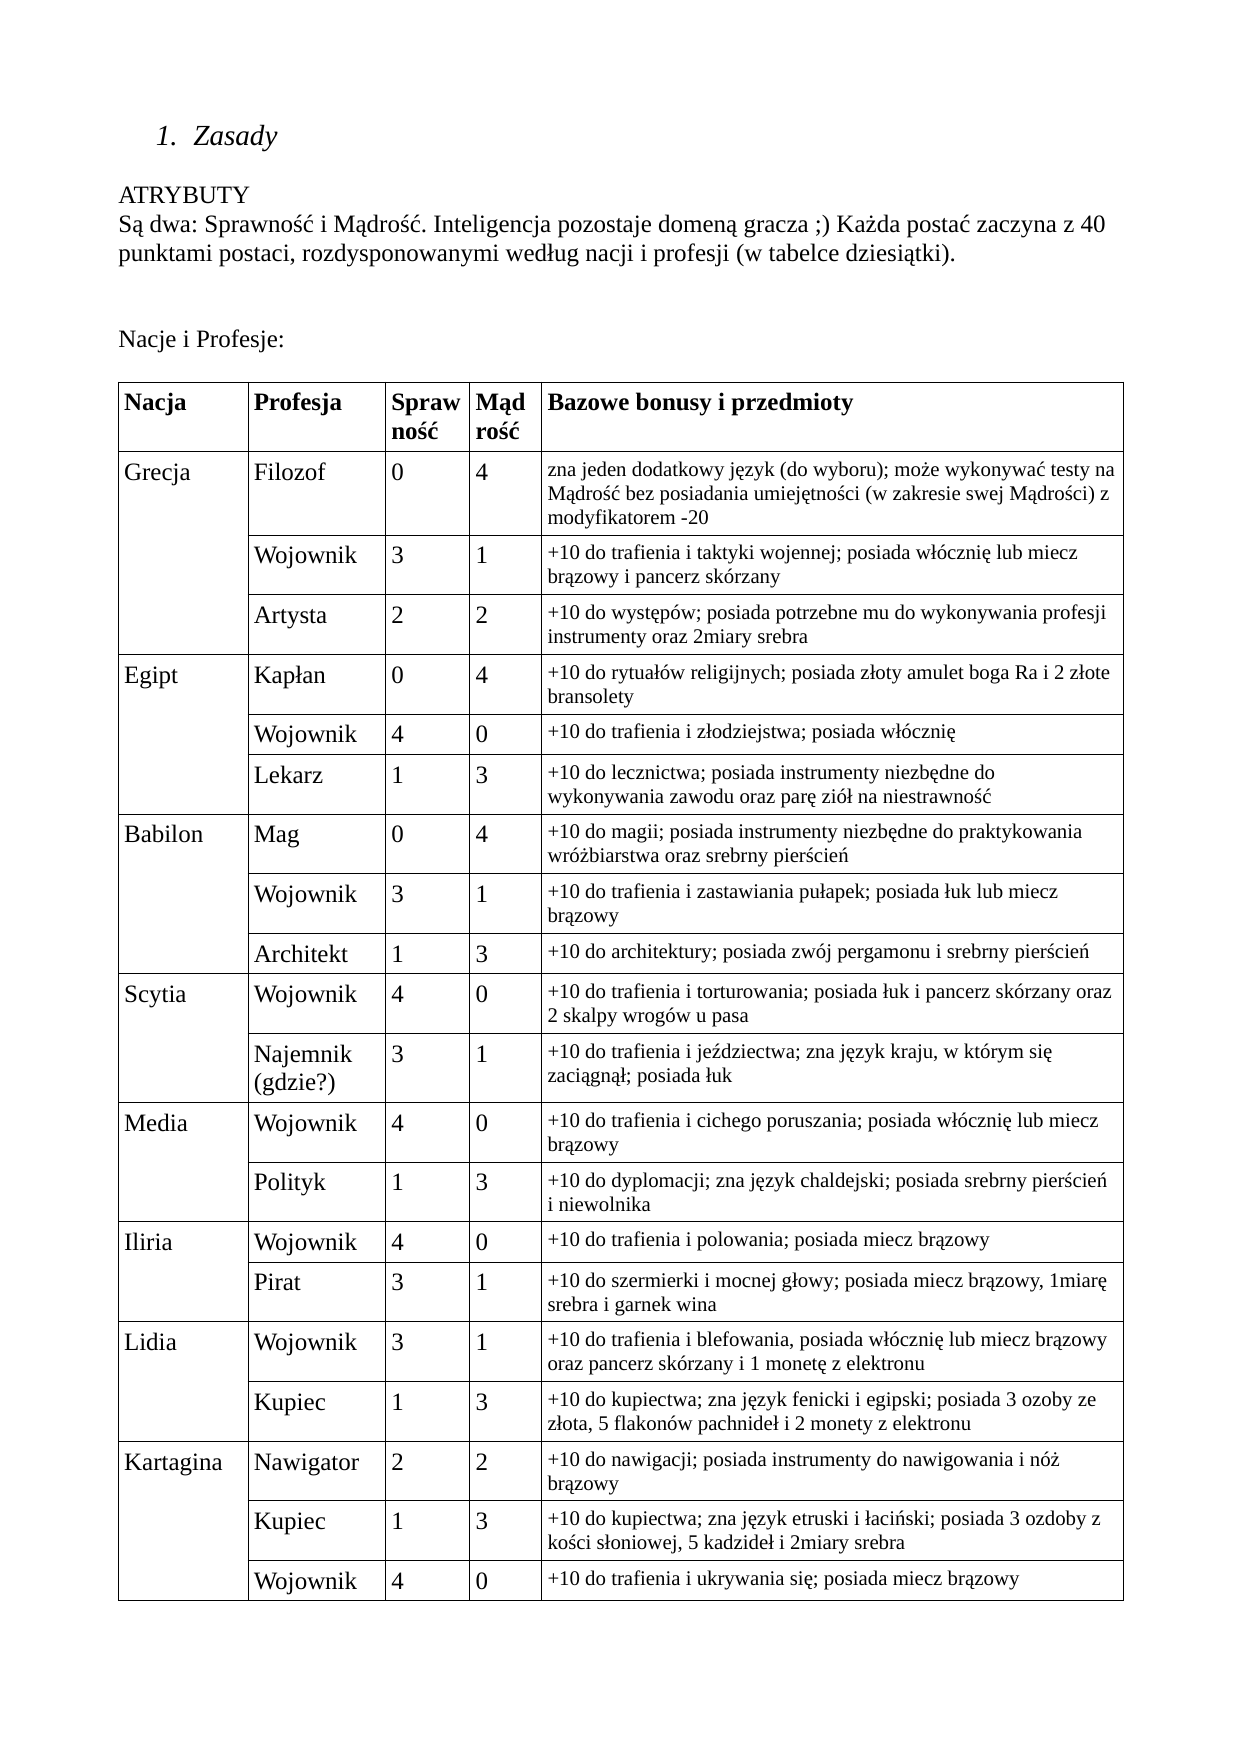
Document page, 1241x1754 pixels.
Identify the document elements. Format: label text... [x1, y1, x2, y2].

table_cell 4 [386, 1561, 469, 1600]
table_cell Wojownik [249, 974, 385, 1033]
table_cell 3 [386, 536, 469, 594]
table_cell 1 [470, 536, 541, 594]
table_cell 3 [386, 1322, 469, 1381]
table_cell +10 do występów; posiada potrzebne mu do wykonywania profesji instrumenty oraz 2miary srebra [542, 595, 1123, 654]
table_cell +10 do trafienia i blefowania, posiada włócznię lub miecz brązowy oraz pancerz skórzany i 1 monetę z elektronu [542, 1322, 1123, 1381]
table_cell +10 do nawigacji; posiada instrumenty do nawigowania i nóż brązowy [542, 1442, 1123, 1500]
text Są dwa: Sprawność i Mądrość. Inteligencja pozostaje domeną gracza ;) Każda postać zaczyna z 40 punktami postaci, rozdysponowanymi według nacji i profesji (w tabelce dziesiątki). [118, 209, 1122, 267]
table_cell +10 do trafienia i jeździectwa; zna język kraju, w którym się zaciągnął; posiada łuk [542, 1034, 1123, 1102]
table_cell Mag [249, 815, 385, 873]
table_cell Lidia [119, 1322, 248, 1441]
table_cell Wojownik [249, 1222, 385, 1262]
table_cell +10 do magii; posiada instrumenty niezbędne do praktykowania wróżbiarstwa oraz srebrny pierścień [542, 815, 1123, 873]
table_cell 1 [386, 1163, 469, 1221]
table_cell Grecja [119, 452, 248, 654]
table_cell 3 [386, 874, 469, 933]
table_cell +10 do trafienia i zastawiania pułapek; posiada łuk lub miecz brązowy [542, 874, 1123, 933]
table_cell 1 [470, 1322, 541, 1381]
table_cell 1 [386, 1382, 469, 1441]
table_cell 3 [470, 1501, 541, 1560]
table_cell 3 [386, 1034, 469, 1102]
table_cell Wojownik [249, 1103, 385, 1162]
table_cell Iliria [119, 1222, 248, 1321]
table_cell 2 [386, 595, 469, 654]
table_cell Wojownik [249, 1561, 385, 1600]
table_cell Babilon [119, 815, 248, 973]
table_cell 0 [470, 1222, 541, 1262]
table_cell zna jeden dodatkowy język (do wyboru); może wykonywać testy na Mądrość bez posiadania umiejętności (w zakresie swej Mądrości) z modyfikatorem -20 [542, 452, 1123, 534]
table_cell 4 [470, 655, 541, 713]
table_cell Nawigator [249, 1442, 385, 1500]
text ATRYBUTY [118, 180, 1122, 209]
table_cell 0 [386, 452, 469, 534]
table_cell Wojownik [249, 536, 385, 594]
table_cell 3 [470, 934, 541, 973]
table_cell Wojownik [249, 1322, 385, 1381]
table_cell 4 [470, 815, 541, 873]
table_cell 1 [470, 874, 541, 933]
table_cell 4 [470, 452, 541, 534]
table_header Sprawność [386, 383, 469, 451]
table_cell 1 [470, 1263, 541, 1321]
table_cell Kapłan [249, 655, 385, 713]
table_cell +10 do dyplomacji; zna język chaldejski; posiada srebrny pierścień i niewolnika [542, 1163, 1123, 1221]
text Nacje i Profesje: [118, 324, 1122, 353]
table_header Bazowe bonusy i przedmioty [542, 383, 1123, 451]
table_cell Lekarz [249, 755, 385, 813]
table_cell 1 [470, 1034, 541, 1102]
table_cell +10 do architektury; posiada zwój pergamonu i srebrny pierścień [542, 934, 1123, 973]
list Zasady [156, 118, 1122, 152]
table_cell Architekt [249, 934, 385, 973]
table_cell Media [119, 1103, 248, 1221]
table_cell +10 do kupiectwa; zna język etruski i łaciński; posiada 3 ozdoby z kości słoniowej, 5 kadzideł i 2miary srebra [542, 1501, 1123, 1560]
table_cell +10 do lecznictwa; posiada instrumenty niezbędne do wykonywania zawodu oraz parę ziół na niestrawność [542, 755, 1123, 813]
table_cell Wojownik [249, 715, 385, 754]
table_cell 0 [386, 815, 469, 873]
table_cell 2 [470, 1442, 541, 1500]
table_header Profesja [249, 383, 385, 451]
table_cell 1 [386, 934, 469, 973]
table_cell 3 [386, 1263, 469, 1321]
table_header Nacja [119, 383, 248, 451]
table_cell +10 do trafienia i polowania; posiada miecz brązowy [542, 1222, 1123, 1262]
table_cell 3 [470, 1382, 541, 1441]
table_cell 4 [386, 974, 469, 1033]
table_cell +10 do kupiectwa; zna język fenicki i egipski; posiada 3 ozoby ze złota, 5 flakonów pachnideł i 2 monety z elektronu [542, 1382, 1123, 1441]
table_cell Filozof [249, 452, 385, 534]
table_cell +10 do rytuałów religijnych; posiada złoty amulet boga Ra i 2 złote bransolety [542, 655, 1123, 713]
table_cell 3 [470, 1163, 541, 1221]
table_cell Wojownik [249, 874, 385, 933]
table_cell 0 [470, 1103, 541, 1162]
table_cell Pirat [249, 1263, 385, 1321]
table_cell +10 do trafienia i torturowania; posiada łuk i pancerz skórzany oraz 2 skalpy wrogów u pasa [542, 974, 1123, 1033]
table_cell 3 [470, 755, 541, 813]
table_cell 4 [386, 1222, 469, 1262]
table_cell Najemnik (gdzie?) [249, 1034, 385, 1102]
table_cell Kupiec [249, 1382, 385, 1441]
table_cell Kartagina [119, 1442, 248, 1600]
table_header Mądrość [470, 383, 541, 451]
table_cell +10 do trafienia i ukrywania się; posiada miecz brązowy [542, 1561, 1123, 1600]
table_cell 1 [386, 1501, 469, 1560]
table_cell Kupiec [249, 1501, 385, 1560]
table_cell 2 [470, 595, 541, 654]
table_cell +10 do trafienia i cichego poruszania; posiada włócznię lub miecz brązowy [542, 1103, 1123, 1162]
table_cell +10 do szermierki i mocnej głowy; posiada miecz brązowy, 1miarę srebra i garnek wina [542, 1263, 1123, 1321]
table_cell +10 do trafienia i taktyki wojennej; posiada włócznię lub miecz brązowy i pancerz skórzany [542, 536, 1123, 594]
table_cell 4 [386, 1103, 469, 1162]
table_cell Artysta [249, 595, 385, 654]
table_cell 0 [386, 655, 469, 713]
table_cell Egipt [119, 655, 248, 813]
table_cell 1 [386, 755, 469, 813]
table_cell Scytia [119, 974, 248, 1102]
table_cell 0 [470, 715, 541, 754]
table_cell 0 [470, 974, 541, 1033]
table_cell Polityk [249, 1163, 385, 1221]
table_cell +10 do trafienia i złodziejstwa; posiada włócznię [542, 715, 1123, 754]
table_cell 4 [386, 715, 469, 754]
table_cell 2 [386, 1442, 469, 1500]
table_cell 0 [470, 1561, 541, 1600]
